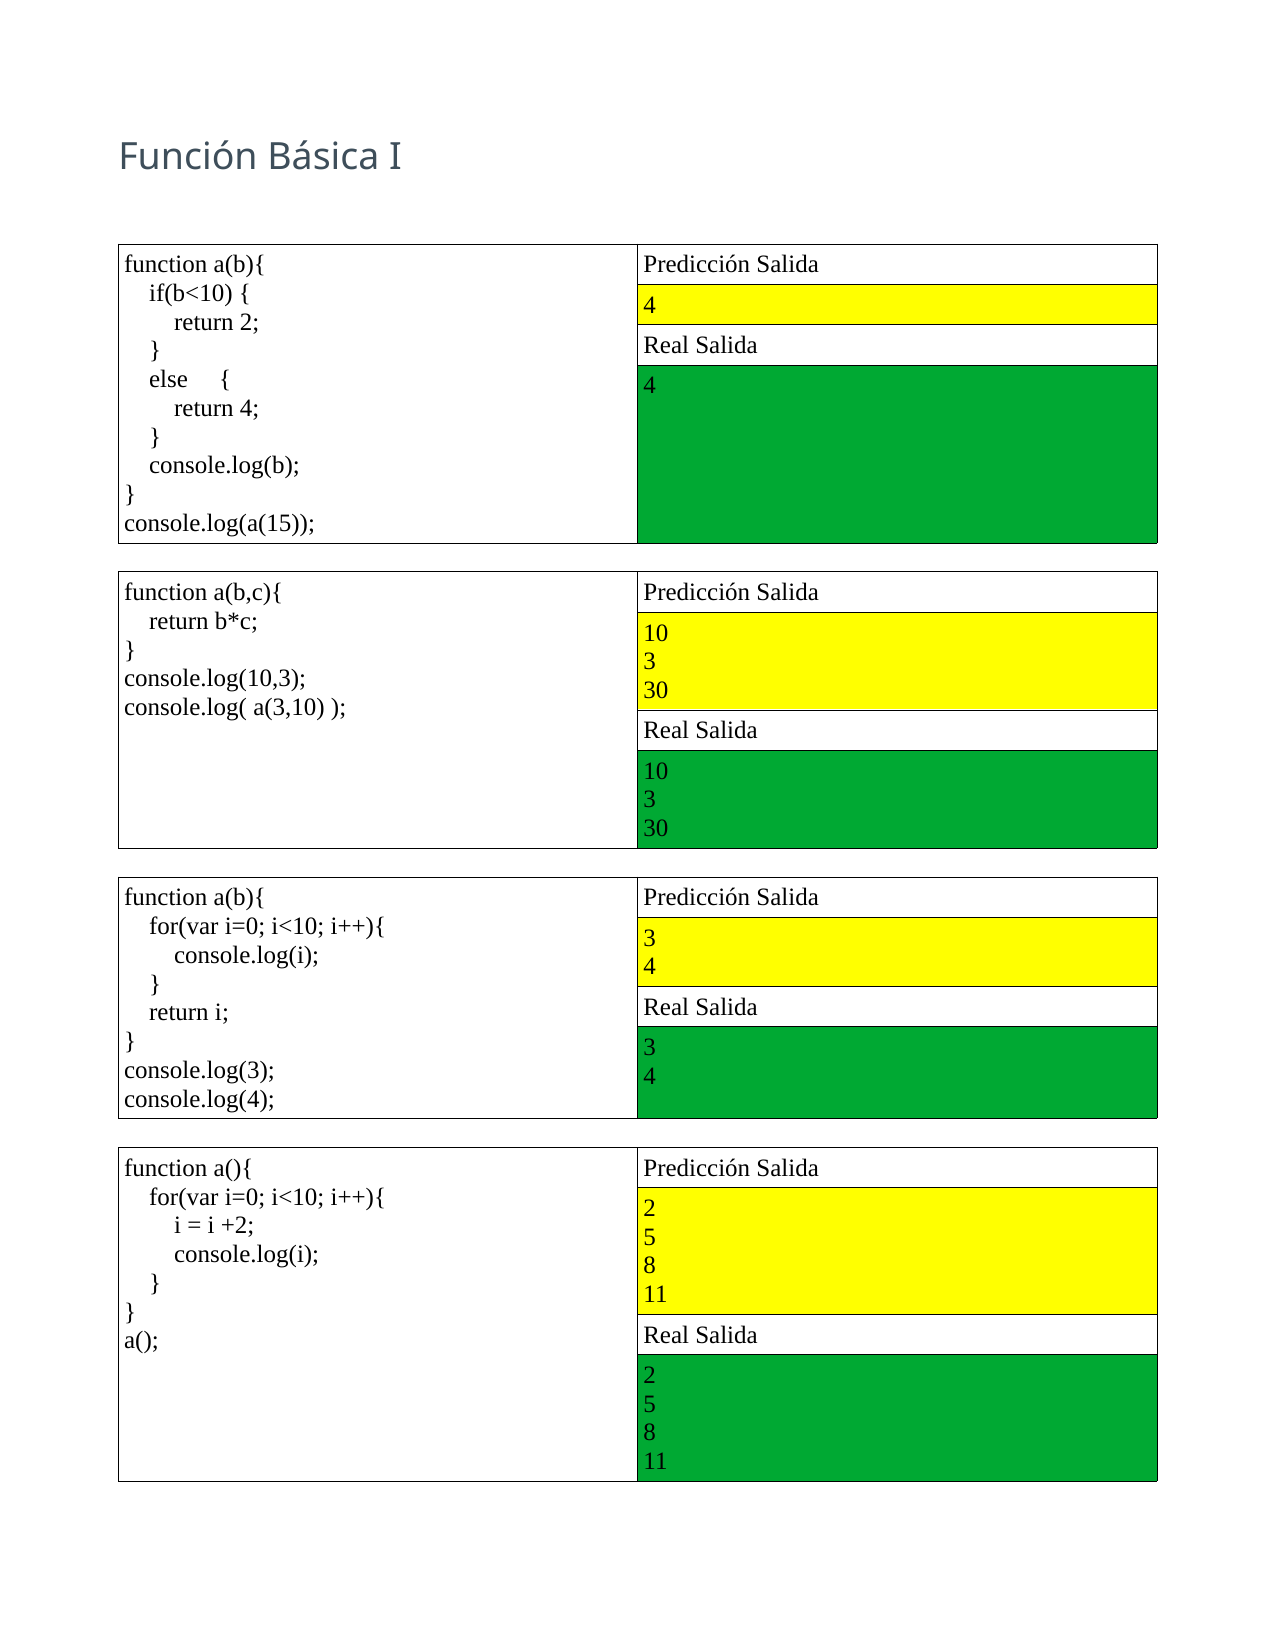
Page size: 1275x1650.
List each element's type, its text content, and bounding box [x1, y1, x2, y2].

table_header function a(b){ for(var i=0; i<10; i++){ console.log(i); } return i; } console.log(3); console.log(4); [119, 878, 637, 1118]
table_cell Real Salida [638, 987, 1157, 1026]
table_cell Real Salida [638, 711, 1157, 750]
table_cell 4 [638, 285, 1157, 324]
table_cell 10 3 30 [638, 613, 1157, 709]
table_cell 10 3 30 [638, 751, 1157, 848]
table_cell Real Salida [638, 325, 1157, 364]
table_cell 2 5 8 11 [638, 1188, 1157, 1314]
table_header function a(b,c){ return b*c; } console.log(10,3); console.log( a(3,10) ); [119, 572, 637, 848]
table_cell Real Salida [638, 1315, 1157, 1354]
table_header Predicción Salida [638, 1148, 1157, 1187]
table_cell 3 4 [638, 1027, 1157, 1118]
table_cell 2 5 8 11 [638, 1355, 1157, 1481]
table_cell 3 4 [638, 918, 1157, 986]
table_header Predicción Salida [638, 245, 1157, 284]
table_header function a(b){ if(b<10) { return 2; } else { return 4; } console.log(b); } console.log(a(15)); [119, 245, 637, 543]
table_header function a(){ for(var i=0; i<10; i++){ i = i +2; console.log(i); } } a(); [119, 1148, 637, 1481]
table_header Predicción Salida [638, 572, 1157, 612]
table_header Predicción Salida [638, 878, 1157, 917]
table_cell 4 [638, 366, 1157, 543]
